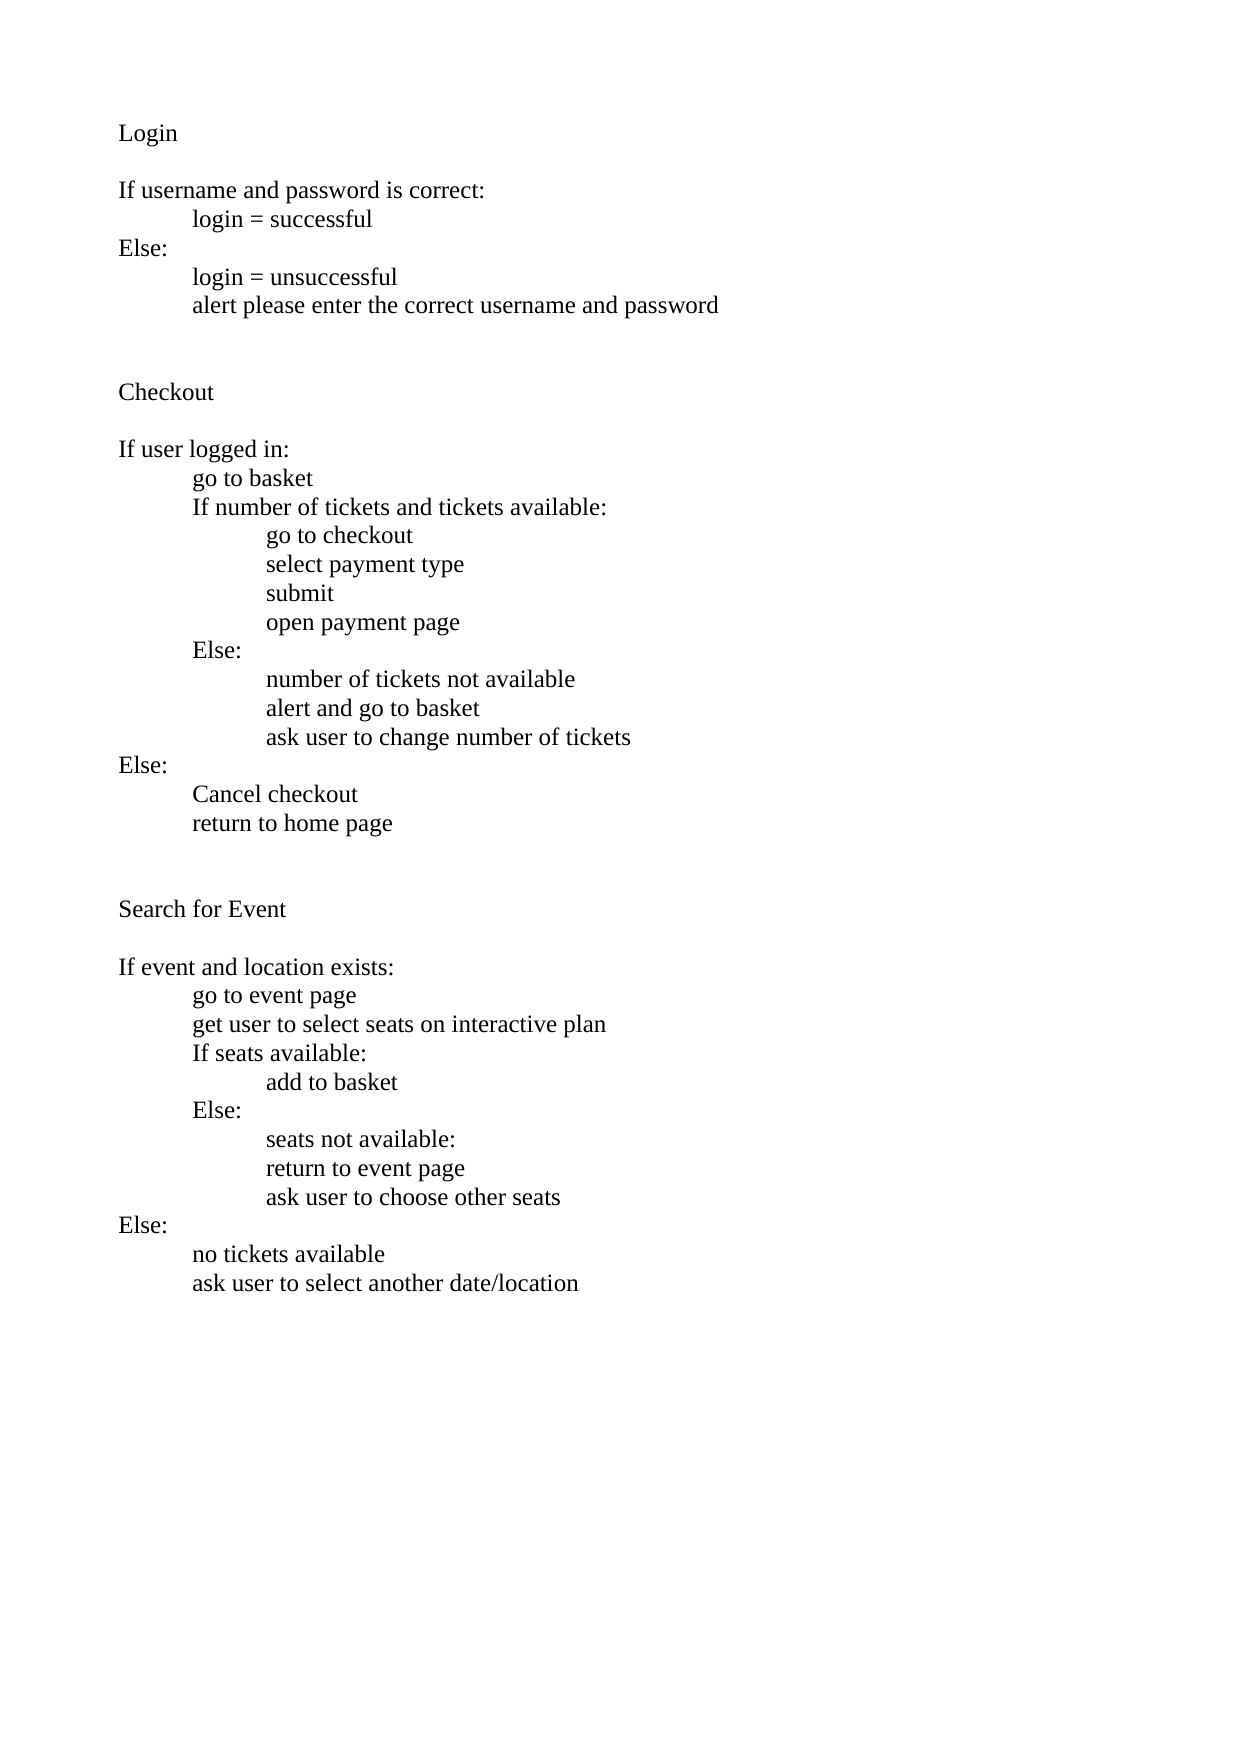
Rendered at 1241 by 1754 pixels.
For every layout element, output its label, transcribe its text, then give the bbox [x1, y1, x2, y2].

text go to checkout [118, 521, 1122, 549]
text return to event page [118, 1153, 1122, 1182]
text If username and password is correct: [118, 176, 1122, 204]
text seats not available: [118, 1124, 1122, 1153]
text alert and go to basket [118, 693, 1122, 722]
text ask user to choose other seats [118, 1182, 1122, 1211]
text return to home page [118, 808, 1122, 837]
text login = successful [118, 204, 1122, 233]
text Search for Event [118, 894, 1122, 923]
text If user logged in: [118, 434, 1122, 463]
text Cancel checkout [118, 779, 1122, 808]
text get user to select seats on interactive plan [118, 1009, 1122, 1038]
text Else: [118, 1096, 1122, 1124]
text submit [118, 578, 1122, 607]
text ask user to change number of tickets [118, 722, 1122, 751]
text If seats available: [118, 1038, 1122, 1067]
text Login [118, 118, 1122, 147]
text Else: [118, 751, 1122, 779]
text open payment page [118, 607, 1122, 636]
text number of tickets not available [118, 664, 1122, 693]
text go to basket [118, 463, 1122, 492]
text add to basket [118, 1067, 1122, 1096]
text no tickets available [118, 1239, 1122, 1268]
text Else: [118, 233, 1122, 262]
text Else: [118, 636, 1122, 664]
text Else: [118, 1211, 1122, 1239]
text If number of tickets and tickets available: [118, 492, 1122, 521]
text Checkout [118, 377, 1122, 406]
text login = unsuccessful [118, 262, 1122, 291]
text ask user to select another date/location [118, 1268, 1122, 1297]
text alert please enter the correct username and password [118, 291, 1122, 319]
text If event and location exists: [118, 952, 1122, 981]
text select payment type [118, 549, 1122, 578]
text go to event page [118, 981, 1122, 1009]
